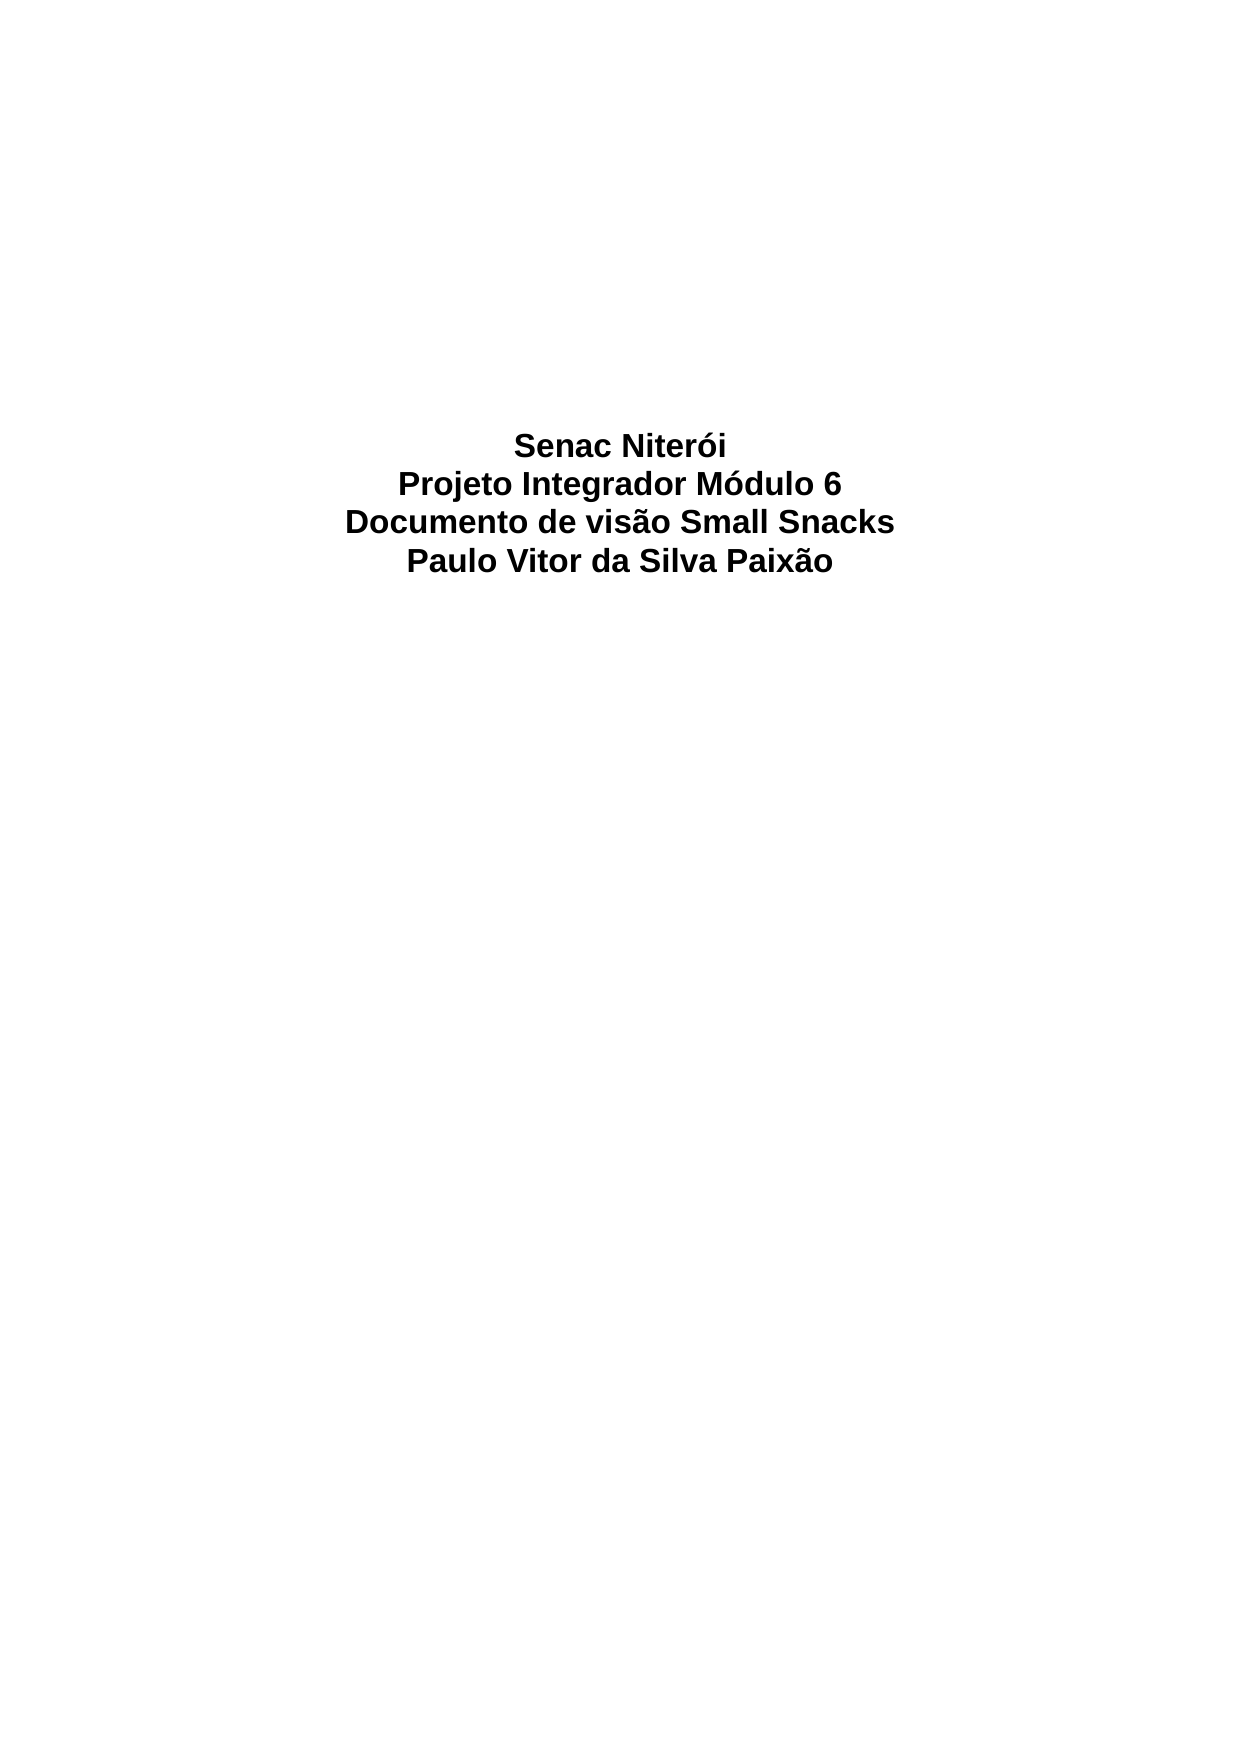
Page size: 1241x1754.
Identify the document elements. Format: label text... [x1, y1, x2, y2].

text Projeto Integrador Módulo 6 [118, 464, 1122, 502]
text Documento de visão Small Snacks [118, 502, 1122, 541]
text Senac Niterói [118, 426, 1122, 464]
text Paulo Vitor da Silva Paixão [118, 541, 1122, 579]
